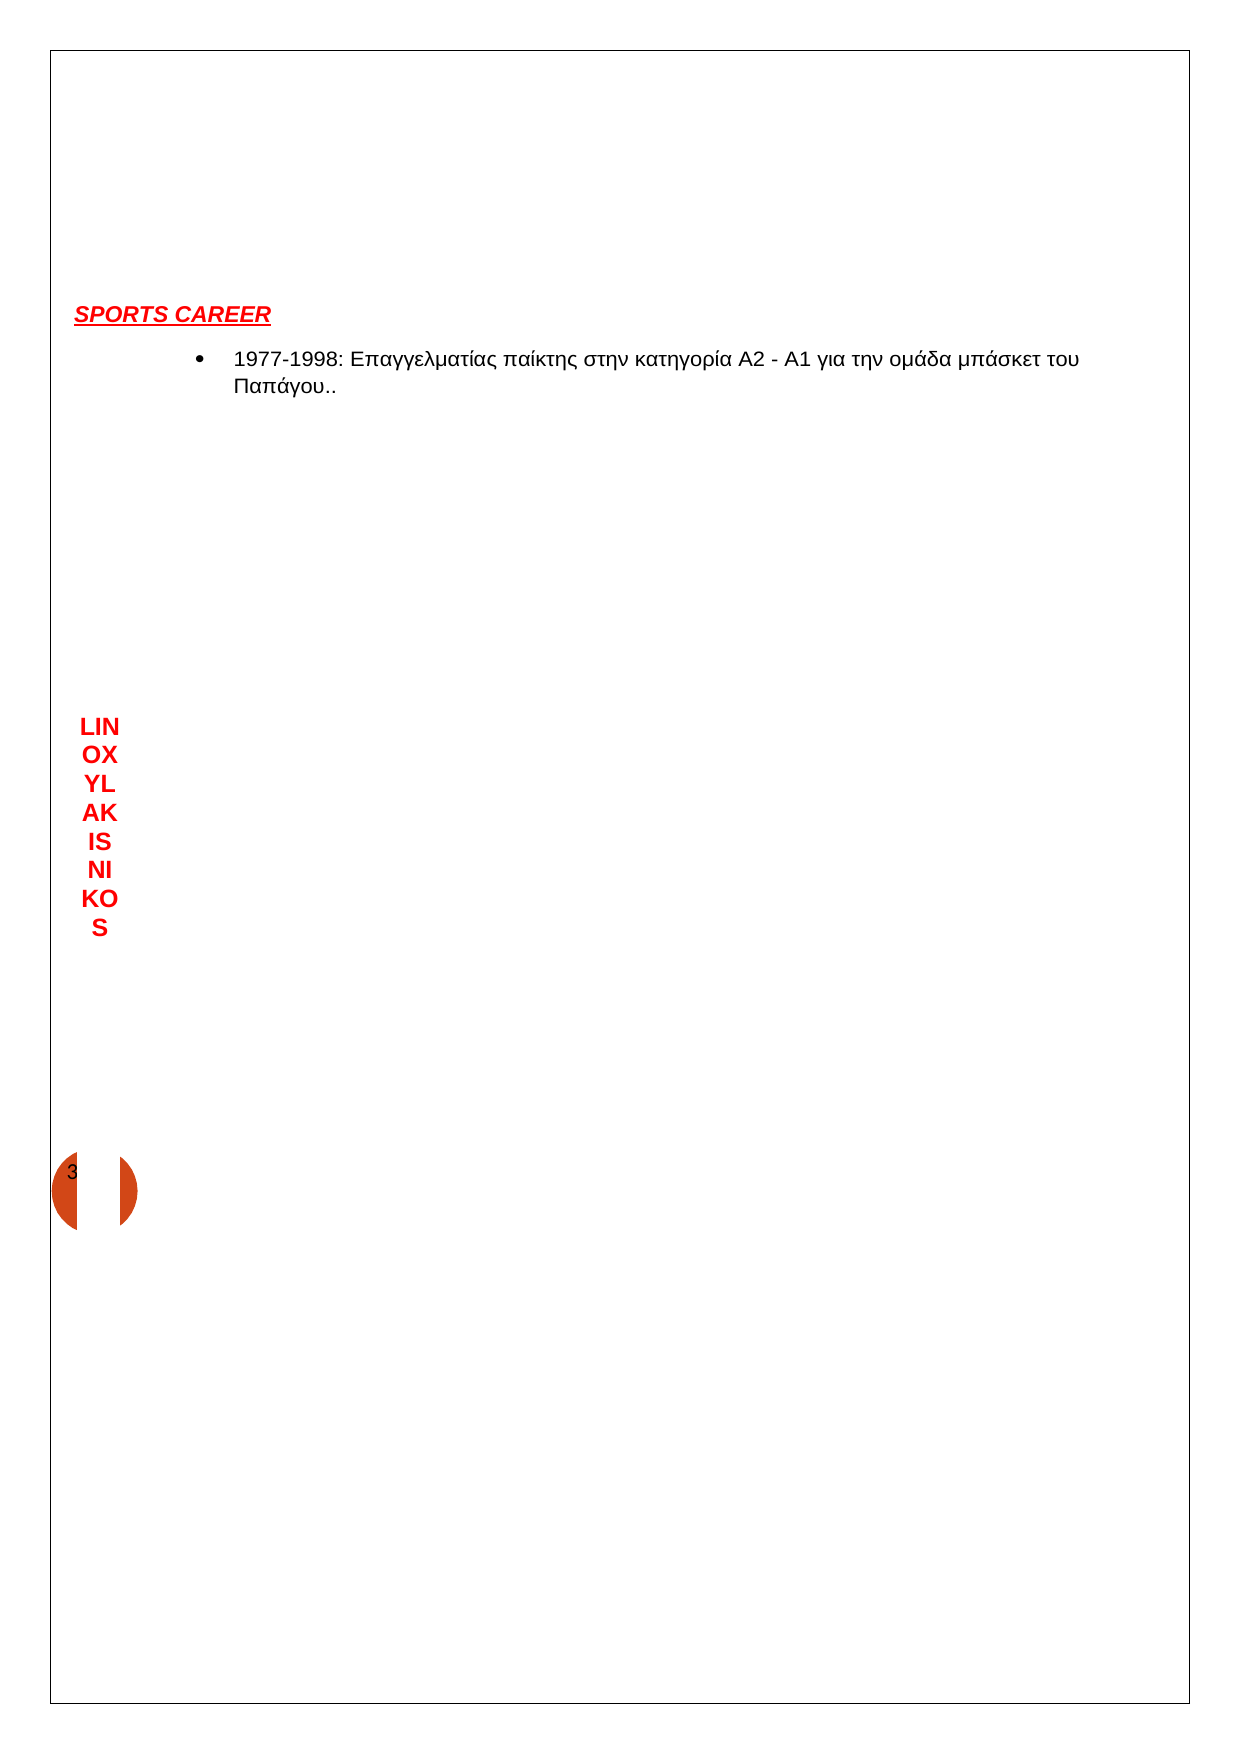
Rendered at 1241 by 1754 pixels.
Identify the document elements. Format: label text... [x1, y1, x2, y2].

list 1977-1998: Επαγγελματίας παίκτης στην κατηγορία Α2 - Α1 για την ομάδα μπάσκετ του Παπάγου.. [196, 346, 1107, 398]
text LINOXYLAKIS NIKOS [79, 712, 120, 942]
subtitle SPORTS CAREER [74, 301, 1095, 327]
